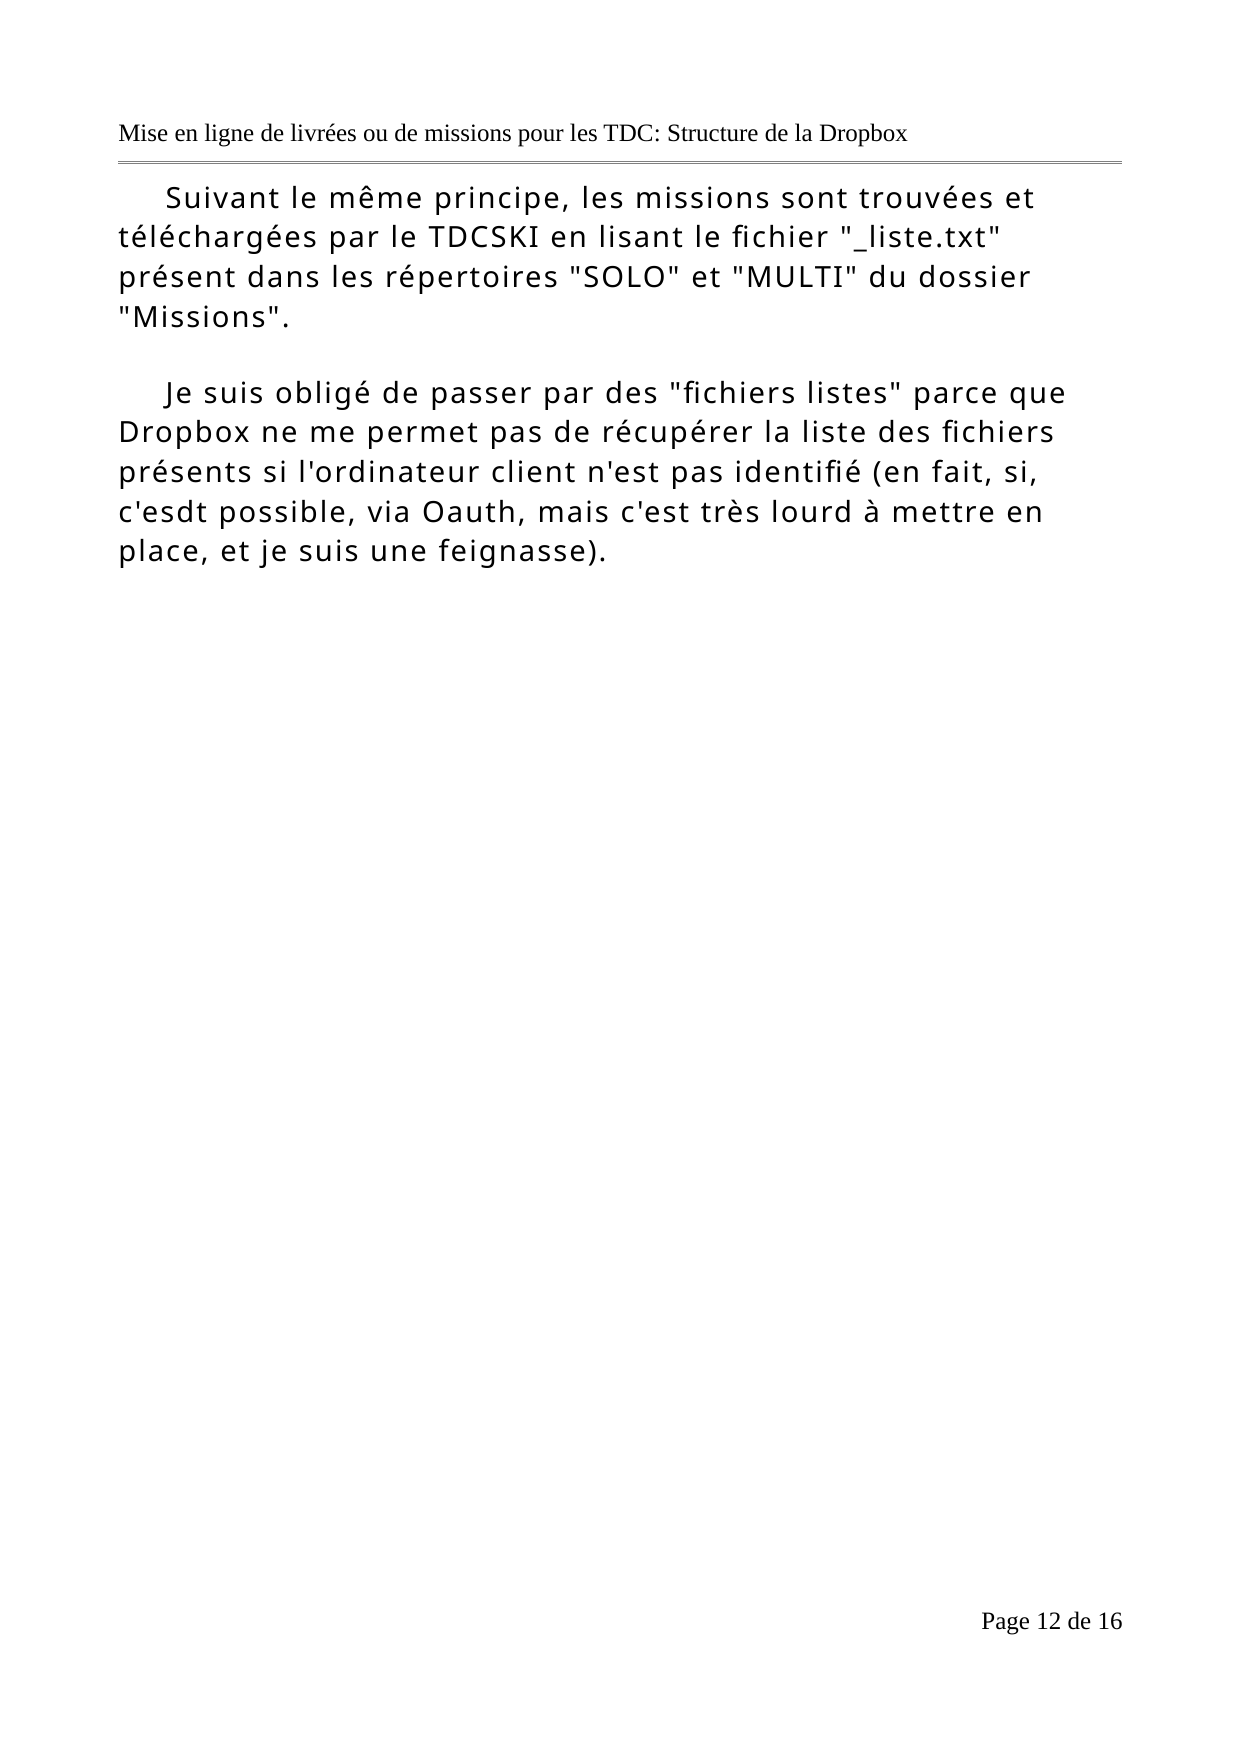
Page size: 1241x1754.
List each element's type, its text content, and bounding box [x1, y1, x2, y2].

text Je suis obligé de passer par des "fichiers listes" parce que Dropbox ne me permet pas de récupérer la liste des fichiers présents si l'ordinateur client n'est pas identifié (en fait, si, c'esdt possible, via Oauth, mais c'est très lourd à mettre en place, et je suis une feignasse). [118, 372, 1122, 570]
text Suivant le même principe, les missions sont trouvées et téléchargées par le TDCSKI en lisant le fichier "_liste.txt" présent dans les répertoires "SOLO" et "MULTI" du dossier "Missions". [118, 177, 1122, 336]
